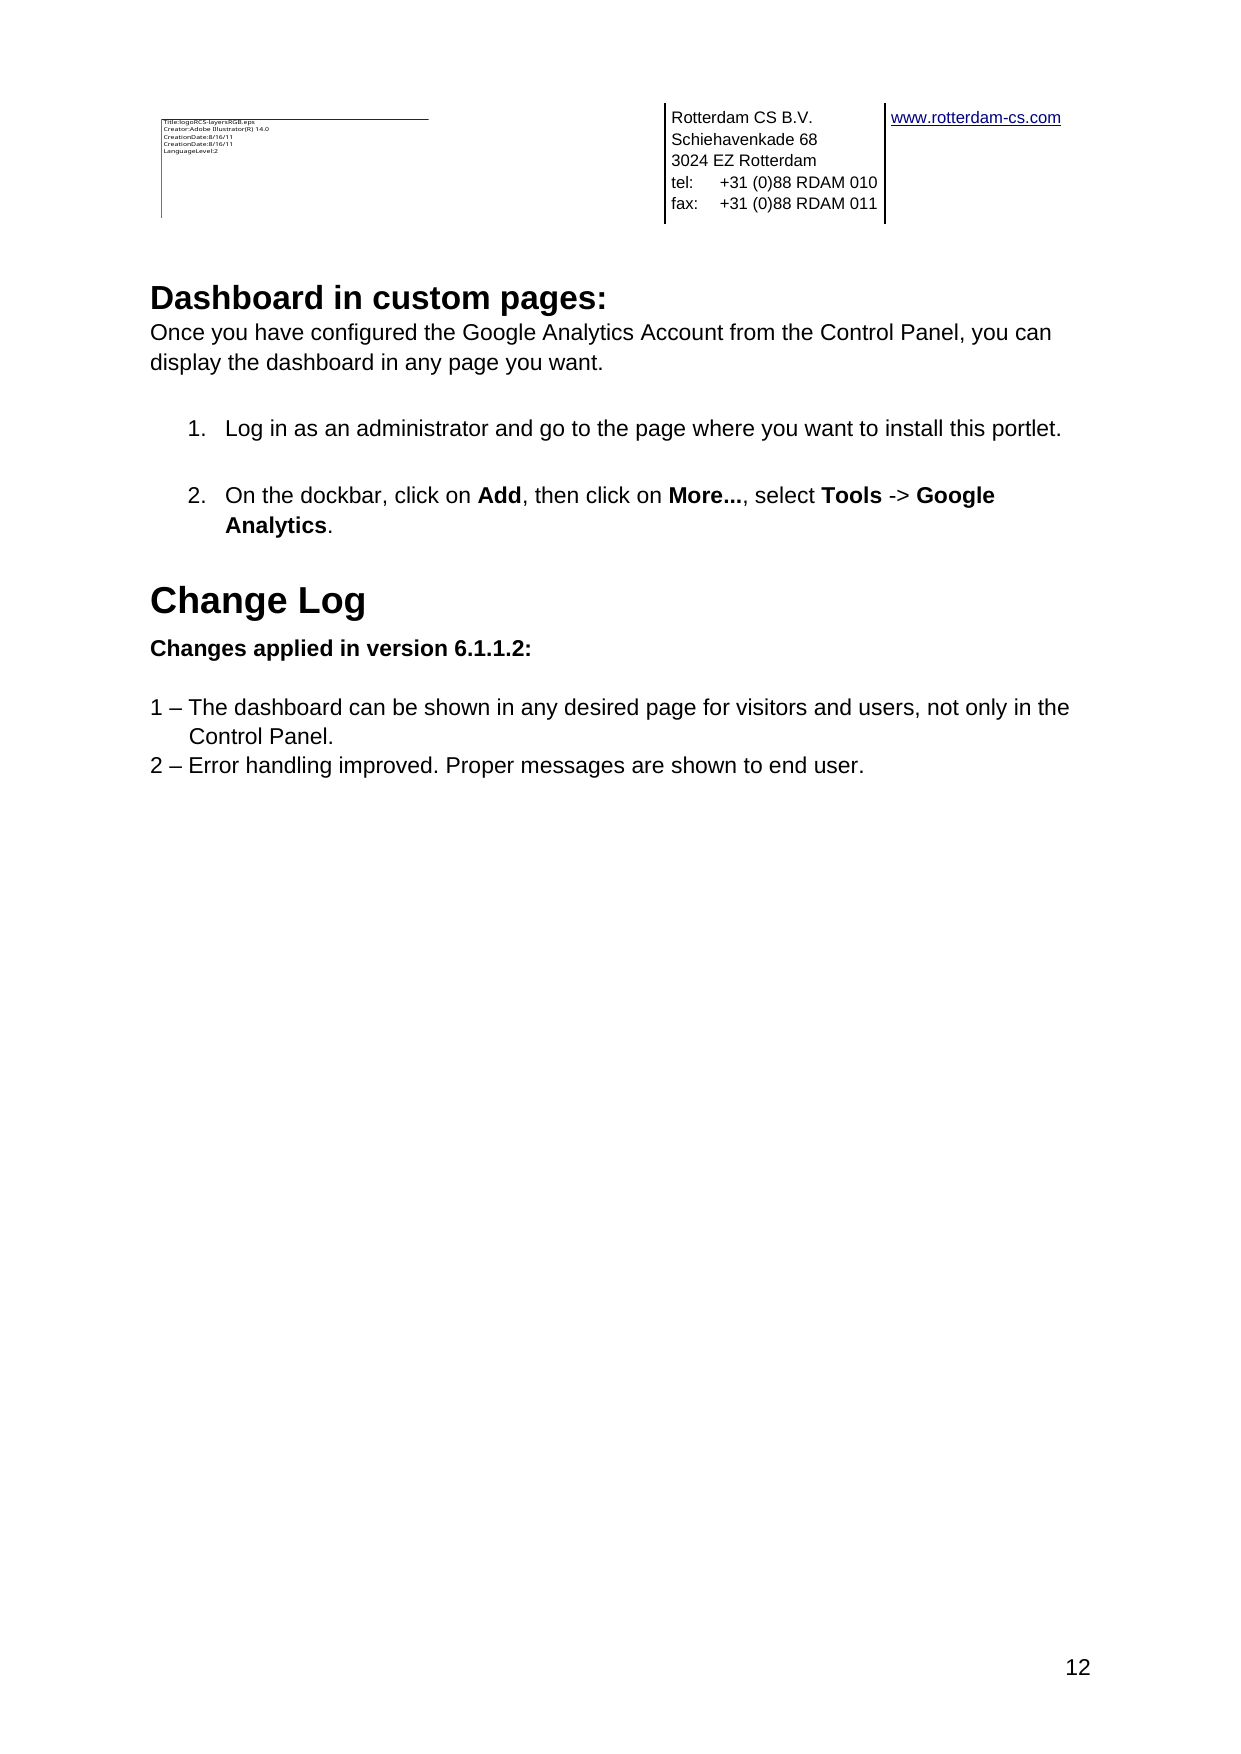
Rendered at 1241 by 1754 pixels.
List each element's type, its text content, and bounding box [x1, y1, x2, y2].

subtitle Changes applied in version 6.1.1.2: [150, 636, 1091, 661]
subtitle On the dockbar, click on Add, then click on More..., select Tools -> Google Analytics. [187, 483, 1091, 538]
subtitle Dashboard in custom pages: Once you have configured the Google Analytics Account from the Control Panel, you can display the dashboard in any page you want. [150, 279, 1091, 375]
subtitle 2 – Error handling improved. Proper messages are shown to end user. [150, 753, 1091, 779]
subtitle Log in as an administrator and go to the page where you want to install this portlet. [187, 416, 1091, 442]
subtitle Change Log [150, 579, 1091, 621]
subtitle 1 – The dashboard can be shown in any desired page for visitors and users, not only in the Control Panel. [150, 694, 1091, 749]
